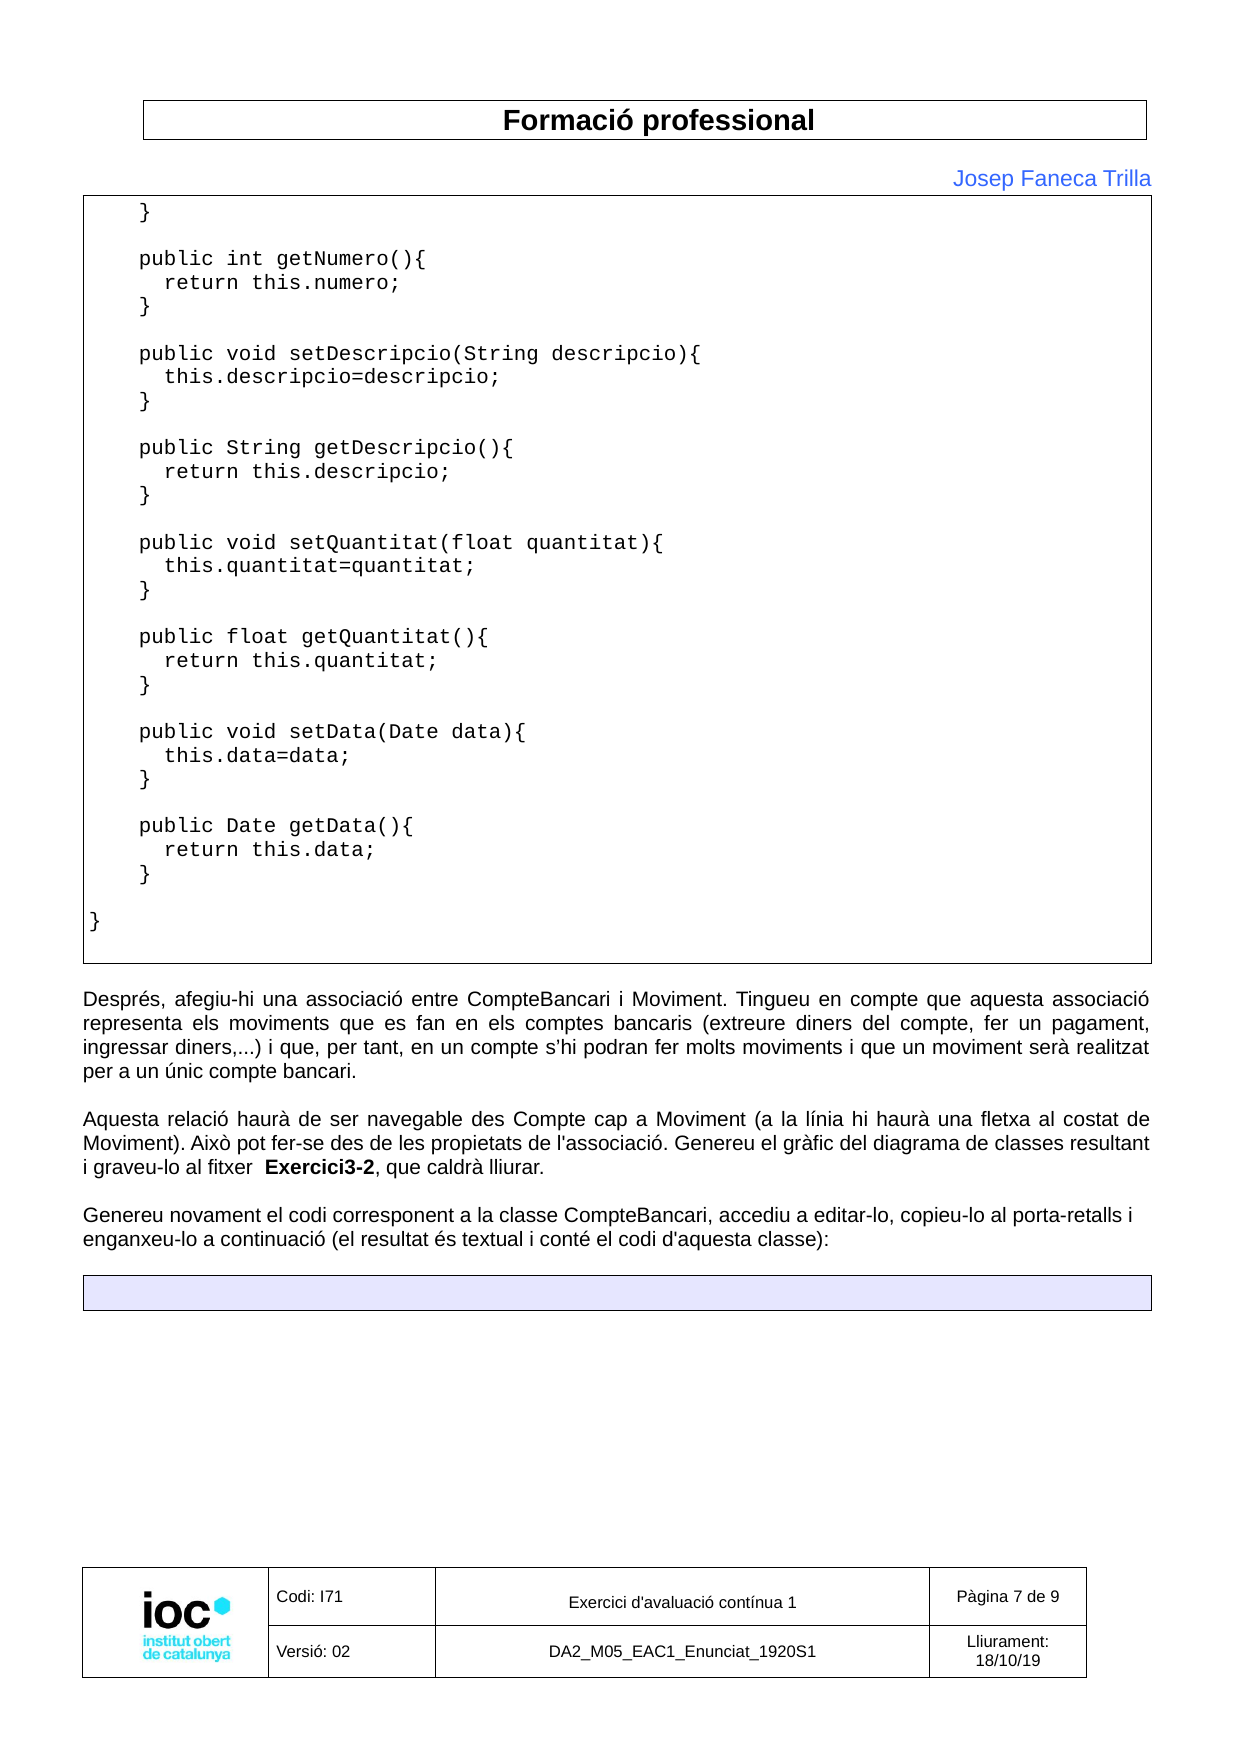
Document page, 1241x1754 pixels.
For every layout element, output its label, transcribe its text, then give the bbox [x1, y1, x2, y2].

text Després, afegiu-hi una associació entre CompteBancari i Moviment. Tingueu en compte que aquesta associació representa els moviments que es fan en els comptes bancaris (extreure diners del compte, fer un pagament, ingressar diners,...) i que, per tant, en un compte s’hi podran fer molts moviments i que un moviment serà realitzat per a un únic compte bancari. [83, 987, 1151, 1083]
table_header } public int getNumero(){ return this.numero; } public void setDescripcio(String descripcio){ this.descripcio=descripcio; } public String getDescripcio(){ return this.descripcio; } public void setQuantitat(float quantitat){ this.quantitat=quantitat; } public float getQuantitat(){ return this.quantitat; } public void setData(Date data){ this.data=data; } public Date getData(){ return this.data; } } [84, 196, 1151, 963]
text Genereu novament el codi corresponent a la classe CompteBancari, accediu a editar-lo, copieu-lo al porta-retalls i enganxeu-lo a continuació (el resultat és textual i conté el codi d'aquesta classe): [83, 1203, 1151, 1251]
text Aquesta relació haurà de ser navegable des Compte cap a Moviment (a la línia hi haurà una fletxa al costat de Moviment). Això pot fer-se des de les propietats de l'associació. Genereu el gràfic del diagrama de classes resultant i graveu-lo al fitxer Exercici3-2, que caldrà lliurar. [83, 1107, 1151, 1179]
table_header [84, 1276, 1151, 1310]
picture [130, 1577, 244, 1673]
